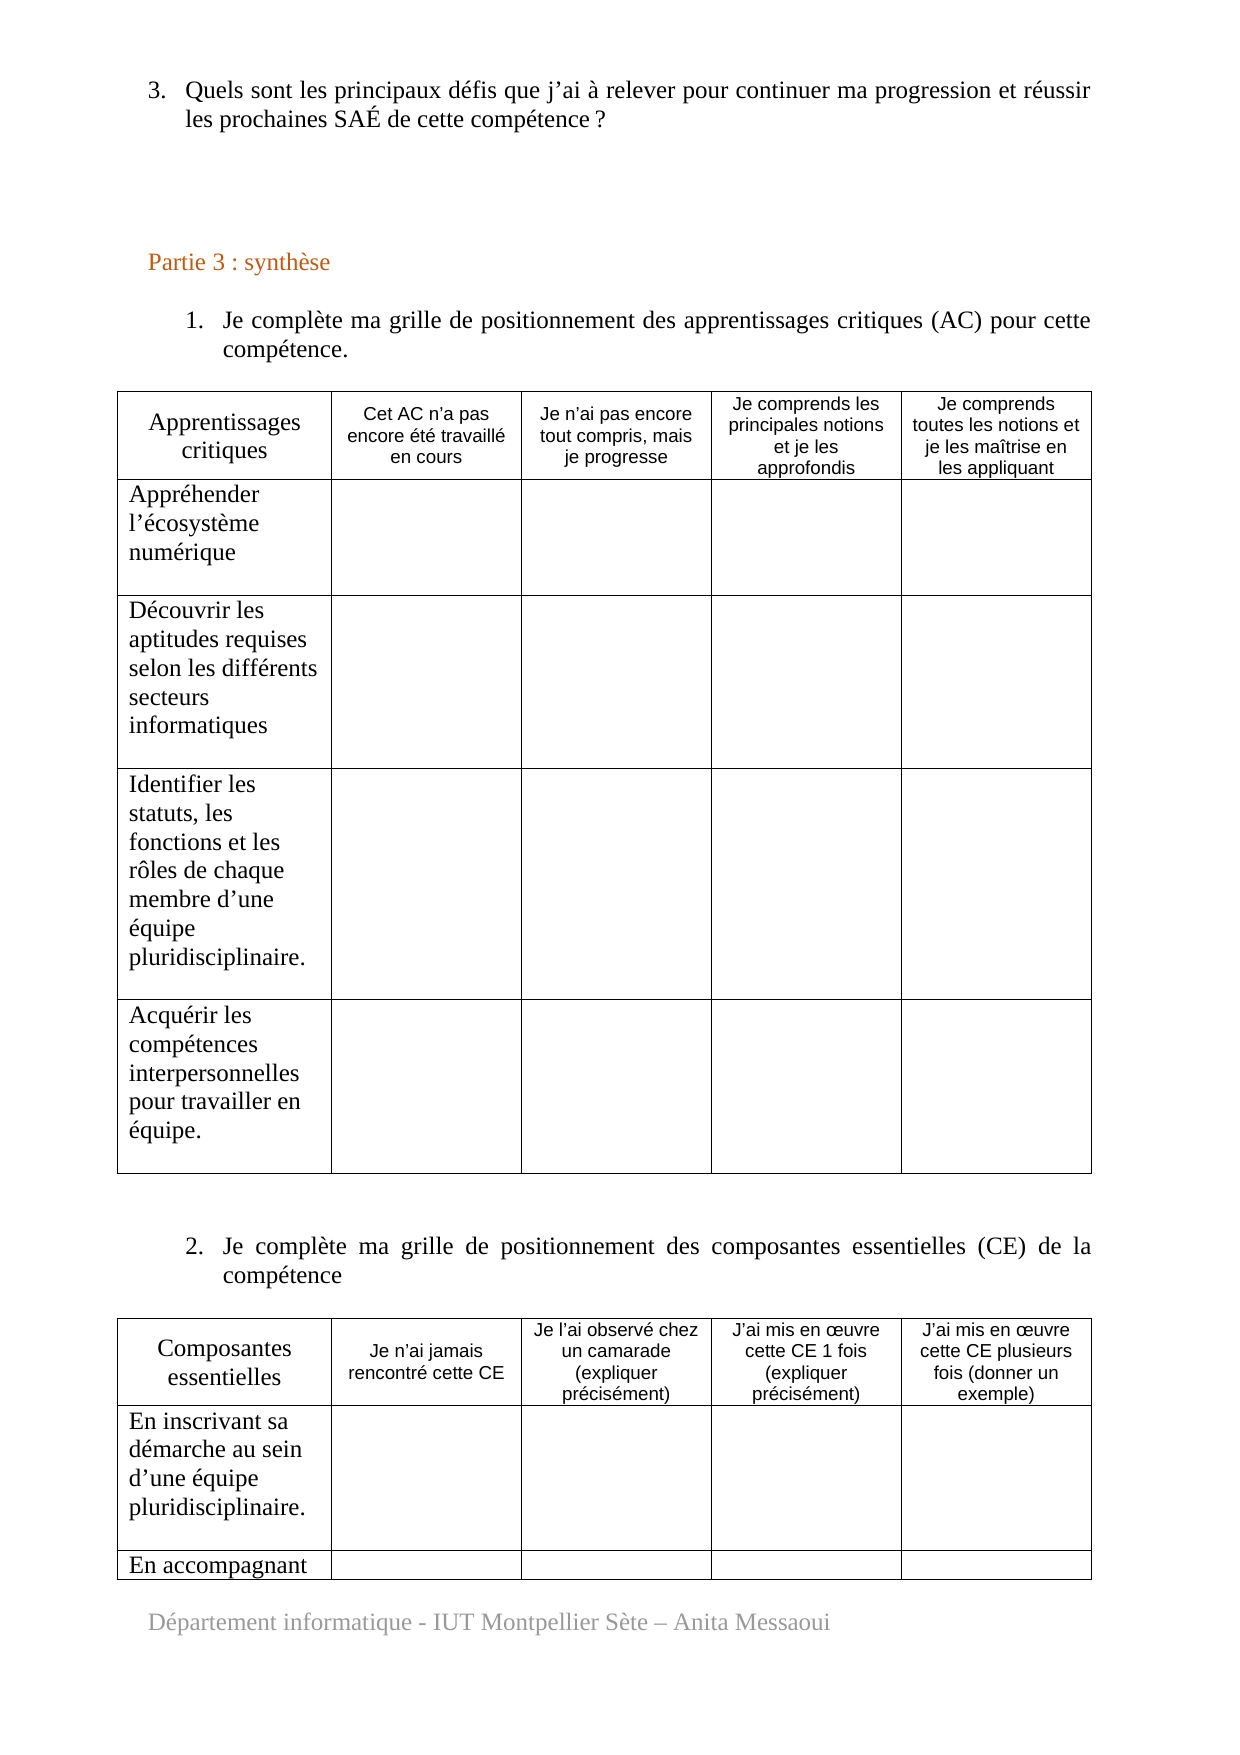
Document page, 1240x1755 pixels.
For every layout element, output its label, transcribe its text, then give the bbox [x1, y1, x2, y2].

table_cell [902, 1000, 1091, 1173]
table_cell [902, 596, 1091, 768]
table_cell [522, 1406, 711, 1549]
table_cell [902, 480, 1091, 594]
table_cell [712, 596, 901, 768]
table_header J’ai mis en œuvre cette CE 1 fois (expliquer précisément) [712, 1319, 901, 1405]
table_cell Acquérir les compétences interpersonnelles pour travailler en équipe. [118, 1000, 331, 1173]
table_cell [332, 1406, 521, 1549]
table_header Je n’ai jamais rencontré cette CE [332, 1319, 521, 1405]
list Quels sont les principaux défis que j’ai à relever pour continuer ma progression et réussir les prochaines SAÉ de cette compétence ? [148, 75, 1092, 132]
table_header J’ai mis en œuvre cette CE plusieurs fois (donner un exemple) [902, 1319, 1091, 1405]
table_cell Identifier les statuts, les fonctions et les rôles de chaque membre d’une équipe pluridisciplinaire. [118, 769, 331, 999]
table_cell [522, 480, 711, 594]
table_cell [332, 480, 521, 594]
table_header Je n’ai pas encore tout compris, mais je progresse [522, 392, 711, 478]
table_cell Appréhender l’écosystème numérique [118, 480, 331, 594]
table_cell [522, 596, 711, 768]
table_cell [712, 480, 901, 594]
table_cell En inscrivant sa démarche au sein d’une équipe pluridisciplinaire. [118, 1406, 331, 1549]
table_cell [712, 769, 901, 999]
table_header Je comprends les principales notions et je les approfondis [712, 392, 901, 478]
text Partie 3 : synthèse [148, 247, 1092, 276]
table_cell En accompagnant [118, 1551, 331, 1579]
table_header Apprentissages critiques [118, 392, 331, 478]
table_cell [712, 1000, 901, 1173]
table_cell [522, 769, 711, 999]
table_cell [332, 1000, 521, 1173]
table_header Je comprends toutes les notions et je les maîtrise en les appliquant [902, 392, 1091, 478]
table_cell [902, 1406, 1091, 1549]
table_cell [522, 1551, 711, 1579]
table_cell [332, 1551, 521, 1579]
table_cell [332, 769, 521, 999]
table_cell Découvrir les aptitudes requises selon les différents secteurs informatiques [118, 596, 331, 768]
table_header Composantes essentielles [118, 1319, 331, 1405]
list Je complète ma grille de positionnement des composantes essentielles (CE) de la compétence [185, 1231, 1092, 1289]
list Je complète ma grille de positionnement des apprentissages critiques (AC) pour cette compétence. [185, 305, 1092, 362]
table_cell [522, 1000, 711, 1173]
table_header Je l’ai observé chez un camarade (expliquer précisément) [522, 1319, 711, 1405]
table_cell [332, 596, 521, 768]
table_cell [712, 1406, 901, 1549]
table_cell [902, 769, 1091, 999]
table_header Cet AC n’a pas encore été travaillé en cours [332, 392, 521, 478]
table_cell [902, 1551, 1091, 1579]
table_cell [712, 1551, 901, 1579]
